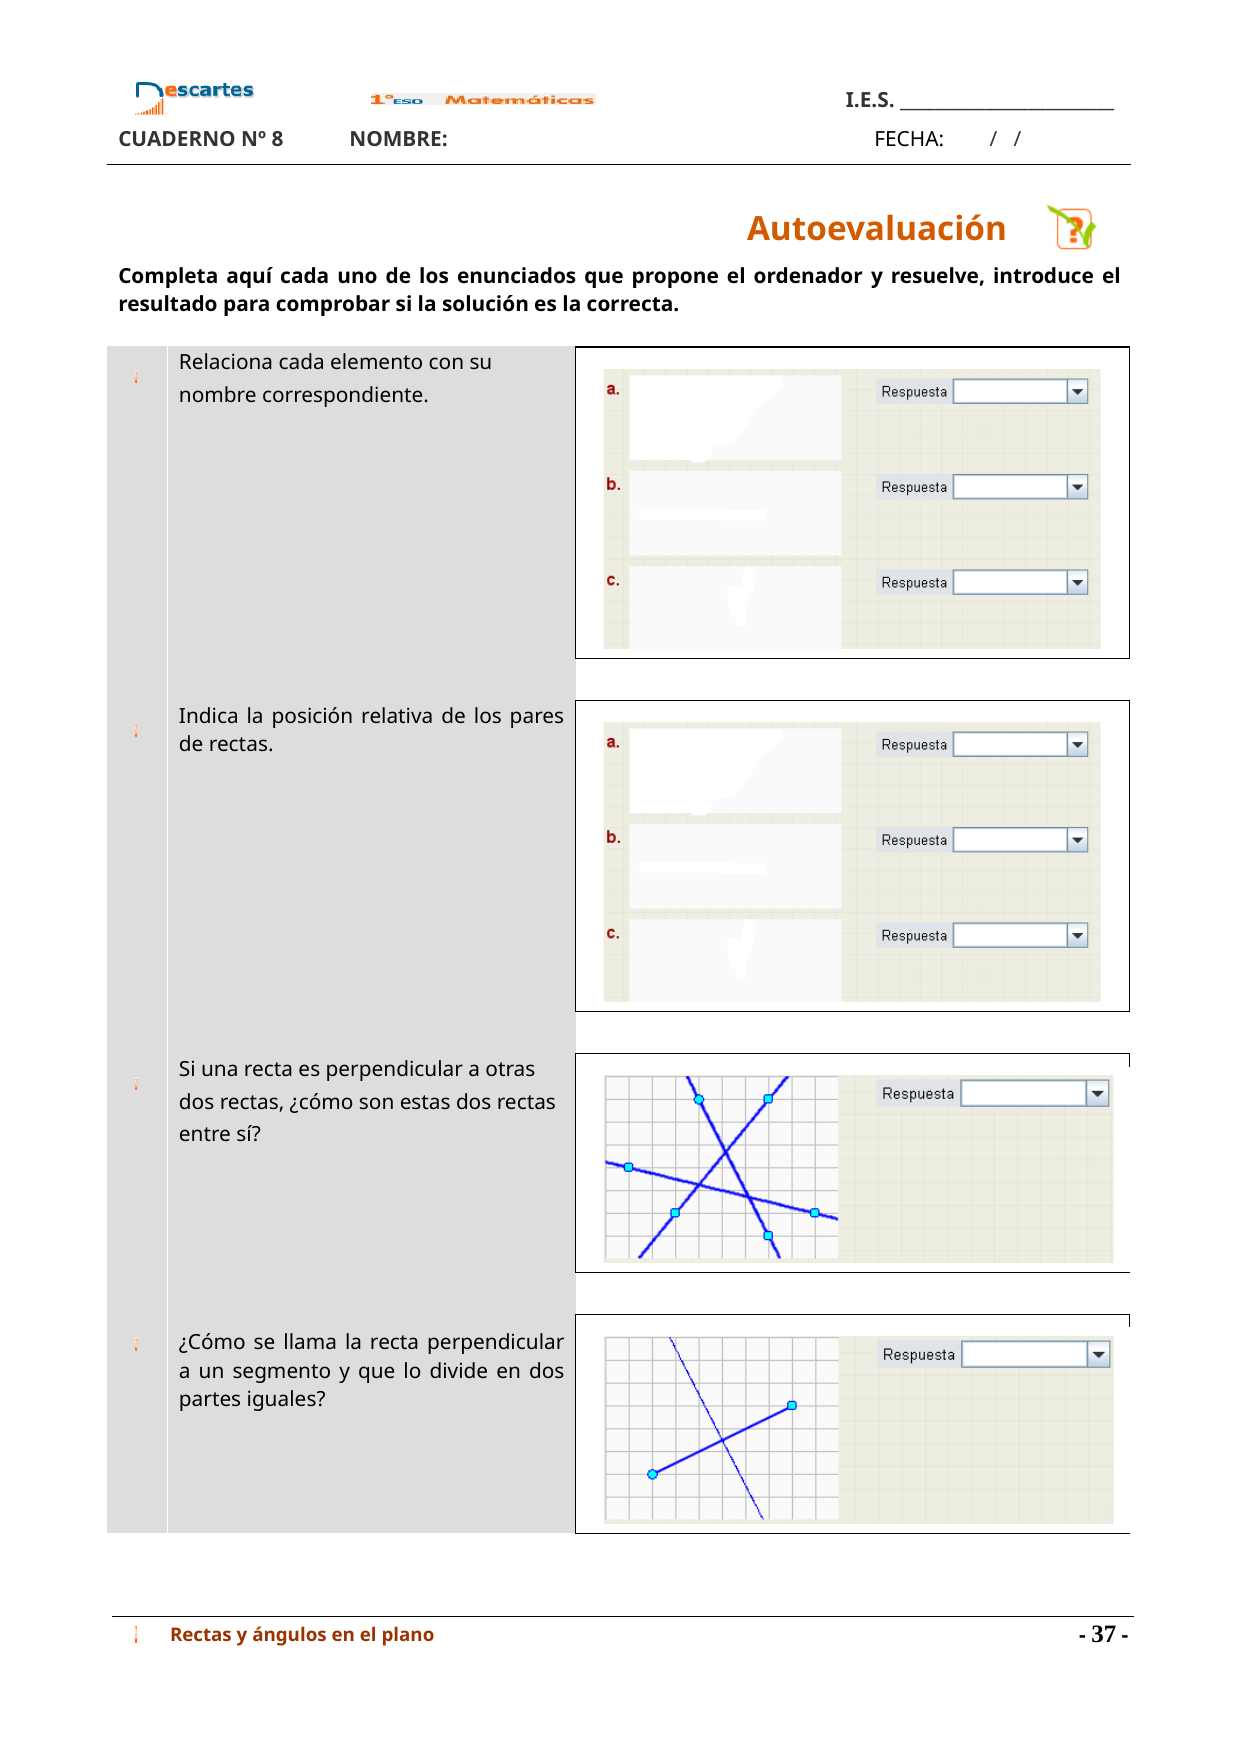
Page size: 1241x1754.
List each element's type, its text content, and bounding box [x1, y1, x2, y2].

picture [134, 1626, 138, 1643]
picture [134, 82, 257, 115]
table_cell [168, 658, 576, 700]
table_cell Indica la posición relativa de los pares de rectas. [168, 700, 575, 1011]
table_cell [576, 1273, 1130, 1314]
table_cell [168, 1272, 576, 1314]
table_cell [576, 1012, 1130, 1053]
table_header Relaciona cada elemento con su nombre correspondiente. [168, 346, 575, 658]
table_header Autoevaluación [107, 194, 1018, 261]
table_cell [107, 1011, 167, 1053]
table_cell [107, 658, 167, 700]
table_cell [107, 1272, 167, 1314]
picture [1046, 203, 1099, 252]
text Completa aquí cada uno de los enunciados que propone el ordenador y resuelve, introduce el resultado para comprobar si la solución es la correcta. [118, 261, 1122, 318]
picture [134, 1338, 138, 1351]
table_header [576, 348, 1129, 658]
picture [134, 725, 138, 737]
picture [371, 93, 599, 105]
table_cell [576, 659, 1130, 700]
table_cell [107, 700, 167, 1011]
table_cell [576, 1315, 1130, 1533]
table_header [1018, 194, 1127, 261]
picture [134, 1078, 138, 1090]
table_cell [107, 1314, 167, 1533]
table_cell [168, 1011, 576, 1053]
table_cell [576, 701, 1129, 1011]
table_header [107, 346, 167, 658]
table_cell [107, 1053, 167, 1272]
picture [134, 371, 138, 383]
table_cell [576, 1054, 1130, 1272]
table_cell ¿Cómo se llama la recta perpendicular a un segmento y que lo divide en dos partes iguales? [168, 1314, 575, 1533]
table_cell Si una recta es perpendicular a otras dos rectas, ¿cómo son estas dos rectas entre sí? [168, 1053, 575, 1272]
